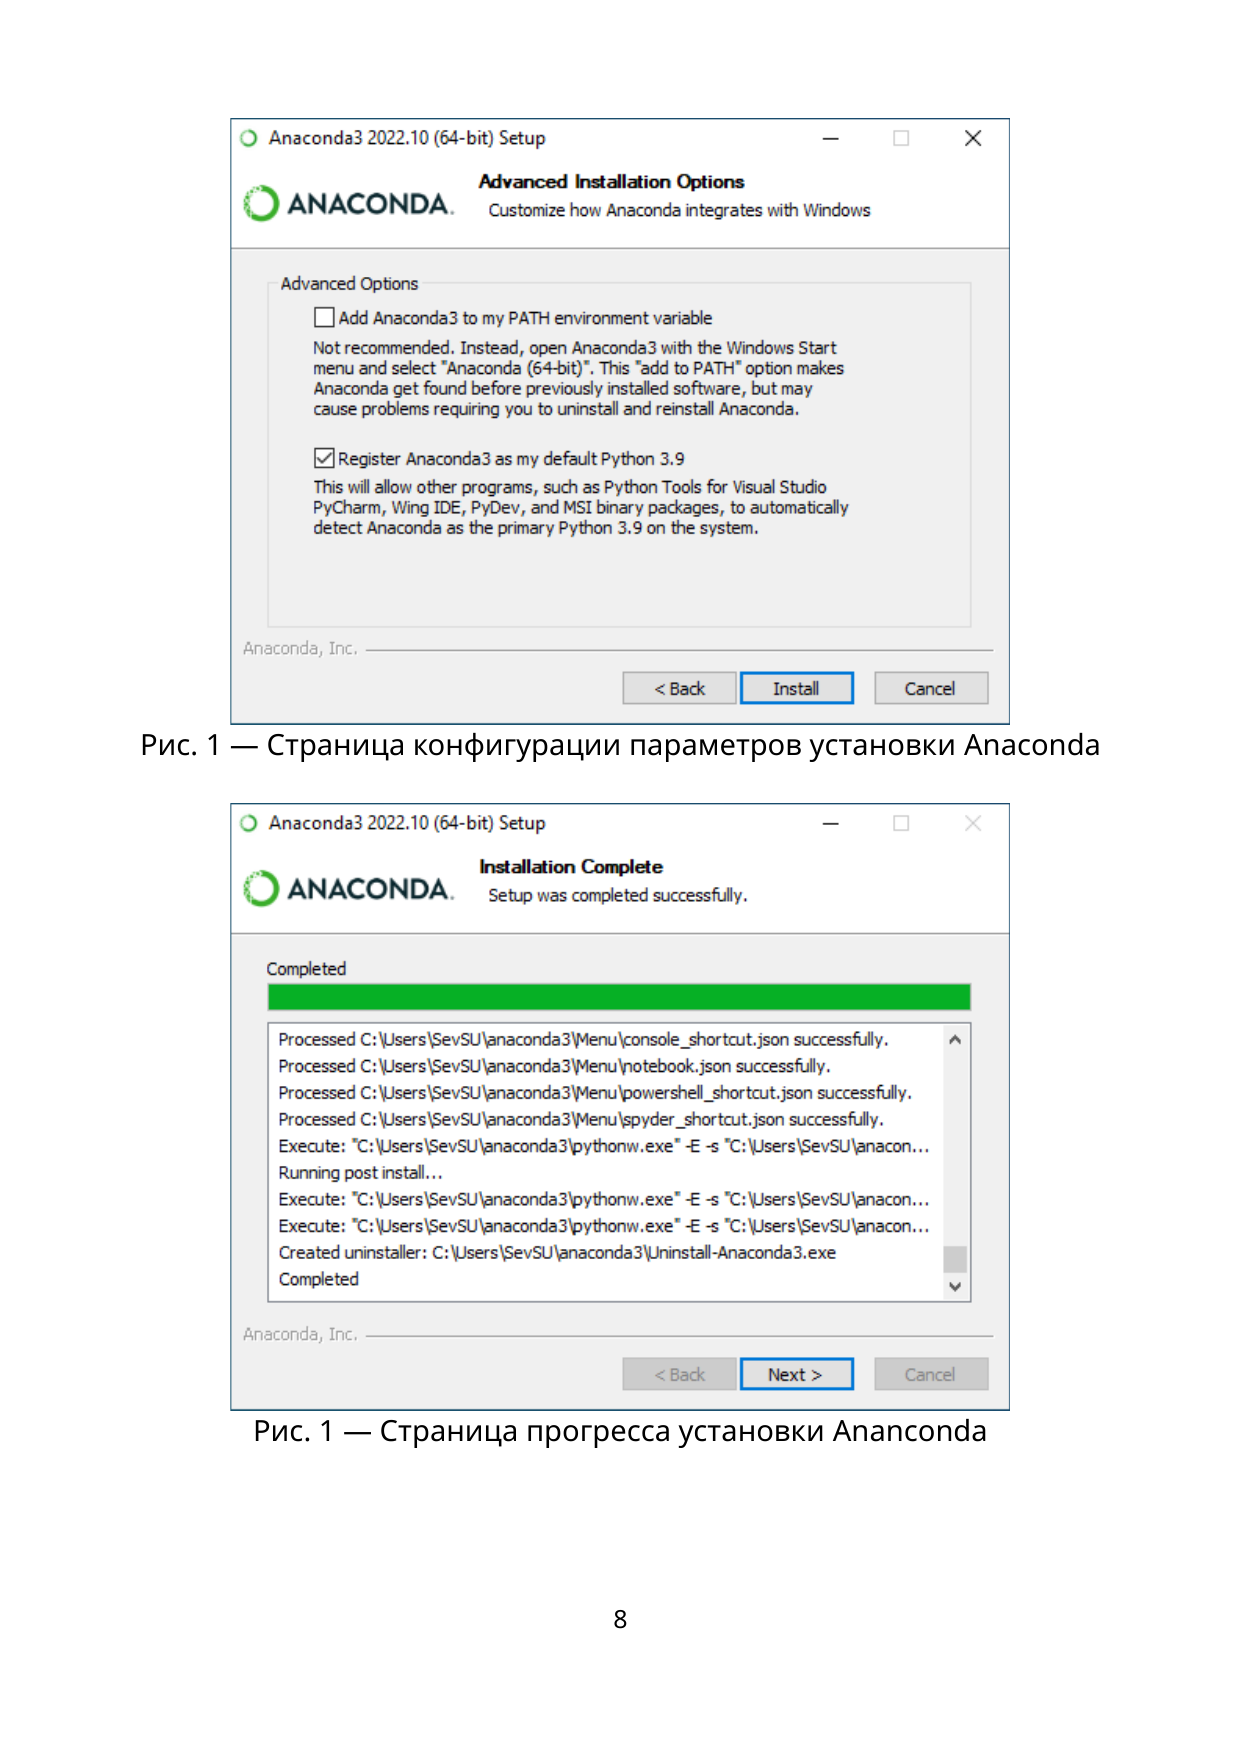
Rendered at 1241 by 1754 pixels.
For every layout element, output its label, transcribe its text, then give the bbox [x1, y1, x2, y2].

text Рис. 1 — Страница конфигурации параметров установки Anaconda [118, 118, 1122, 764]
picture [230, 803, 1010, 1411]
picture [230, 118, 1010, 725]
text Рис. 1 — Страница прогресса установки Ananconda [118, 804, 1122, 1450]
